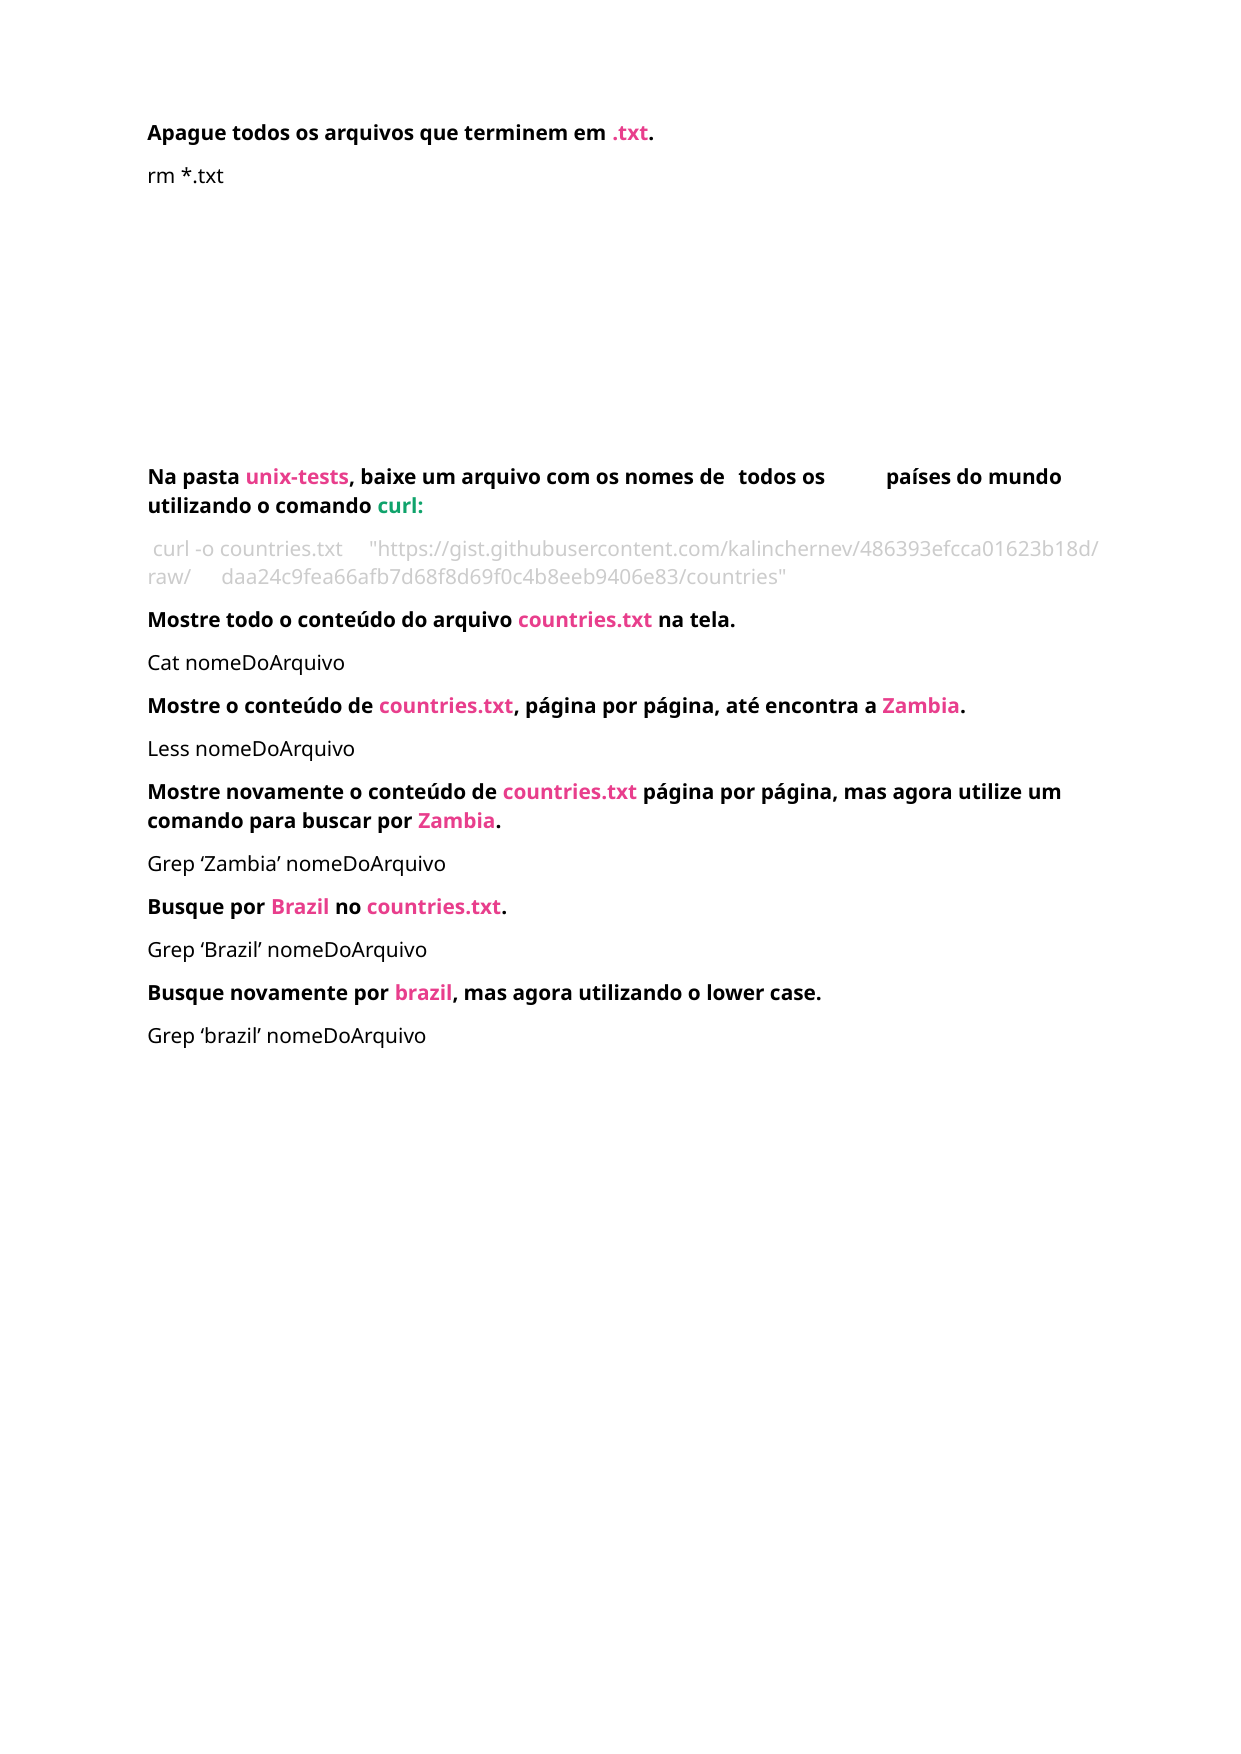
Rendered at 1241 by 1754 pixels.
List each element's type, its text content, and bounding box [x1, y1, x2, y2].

list Busque por Brazil no countries.txt. [73, 892, 1123, 920]
list Mostre o conteúdo de countries.txt, página por página, até encontra a Zambia. [73, 691, 1123, 720]
text curl -o countries.txt "https://gist.githubusercontent.com/kalinchernev/486393efcca01623b18d/ raw/ daa24c9fea66afb7d68f8d69f0c4b8eeb9406e83/countries" [73, 534, 1123, 591]
list rm *.txt [73, 161, 1123, 189]
list Mostre todo o conteúdo do arquivo countries.txt na tela. [73, 605, 1123, 634]
text Na pasta unix-tests, baixe um arquivo com os nomes de todos os países do mundo utilizando o comando curl: [73, 462, 1123, 519]
list Grep ‘Zambia’ nomeDoArquivo [73, 849, 1123, 877]
list Grep ‘Brazil’ nomeDoArquivo [73, 935, 1123, 963]
list Mostre novamente o conteúdo de countries.txt página por página, mas agora utilize um comando para buscar por Zambia. [73, 777, 1123, 834]
list Apague todos os arquivos que terminem em .txt. [73, 118, 1123, 147]
list Busque novamente por brazil, mas agora utilizando o lower case. [73, 978, 1123, 1006]
list Less nomeDoArquivo [73, 734, 1123, 763]
list Grep ‘brazil’ nomeDoArquivo [73, 1021, 1123, 1049]
list Cat nomeDoArquivo [73, 648, 1123, 677]
